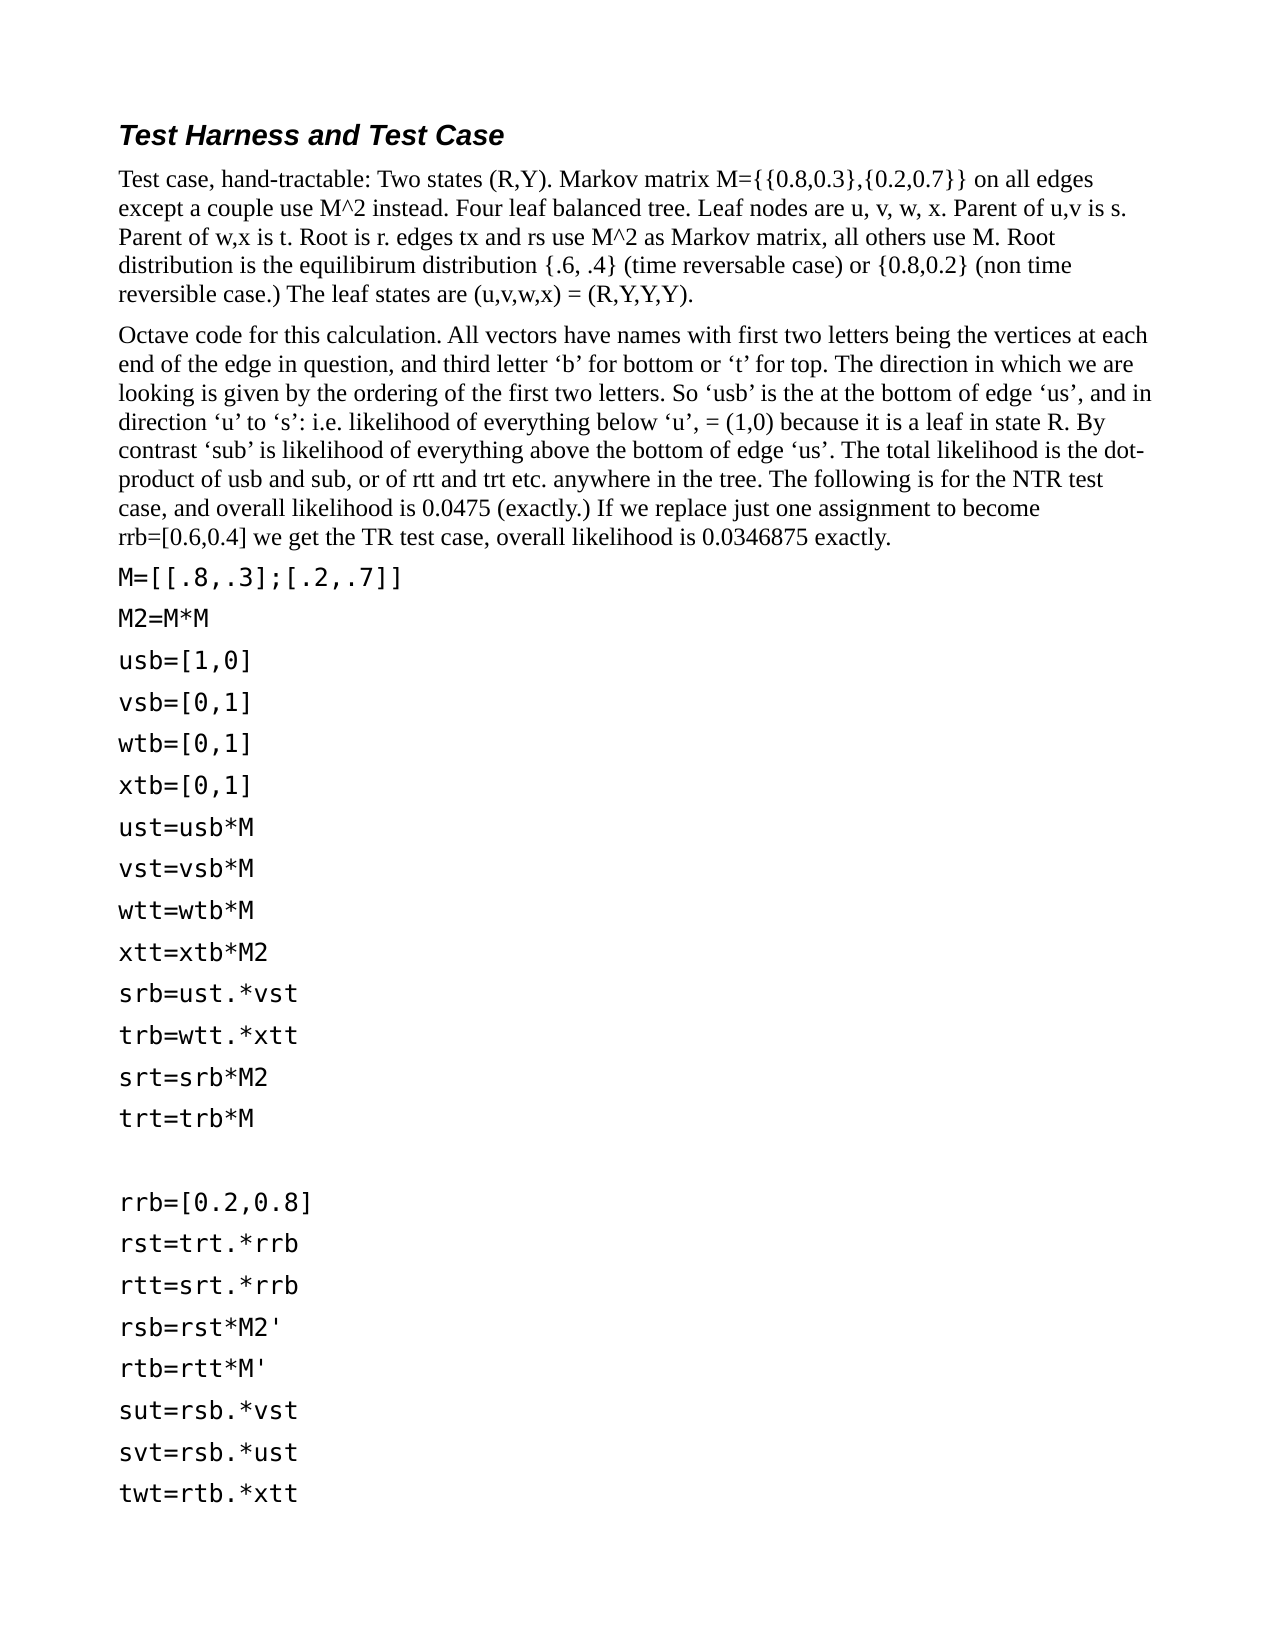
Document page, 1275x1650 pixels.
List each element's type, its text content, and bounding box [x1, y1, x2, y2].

text vsb=[0,1] [118, 688, 1157, 717]
text rrb=[0.2,0.8] [118, 1188, 1157, 1217]
text Octave code for this calculation. All vectors have names with first two letters being the vertices at each end of the edge in question, and third letter ‘b’ for bottom or ‘t’ for top. The direction in which we are looking is given by the ordering of the first two letters. So ‘usb’ is the at the bottom of edge ‘us’, and in direction ‘u’ to ‘s’: i.e. likelihood of everything below ‘u’, = (1,0) because it is a leaf in state R. By contrast ‘sub’ is likelihood of everything above the bottom of edge ‘us’. The total likelihood is the dot-product of usb and sub, or of rtt and trt etc. anywhere in the tree. The following is for the NTR test case, and overall likelihood is 0.0475 (exactly.) If we replace just one assignment to become rrb=[0.6,0.4] we get the TR test case, overall likelihood is 0.0346875 exactly. [118, 320, 1157, 550]
text vst=vsb*M [118, 854, 1157, 884]
text Test case, hand-tractable: Two states (R,Y). Markov matrix M={{0.8,0.3},{0.2,0.7}} on all edges except a couple use M^2 instead. Four leaf balanced tree. Leaf nodes are u, v, w, x. Parent of u,v is s. Parent of w,x is t. Root is r. edges tx and rs use M^2 as Markov matrix, all others use M. Root distribution is the equilibirum distribution {.6, .4} (time reversable case) or {0.8,0.2} (non time reversible case.) The leaf states are (u,v,w,x) = (R,Y,Y,Y). [118, 164, 1157, 308]
text wtb=[0,1] [118, 729, 1157, 759]
subtitle Test Harness and Test Case [118, 118, 1157, 152]
text rtb=rtt*M' [118, 1354, 1157, 1384]
text usb=[1,0] [118, 646, 1157, 675]
text wtt=wtb*M [118, 896, 1157, 925]
text M2=M*M [118, 604, 1157, 634]
text xtb=[0,1] [118, 771, 1157, 800]
text ust=usb*M [118, 813, 1157, 842]
text rtt=srt.*rrb [118, 1271, 1157, 1300]
text xtt=xtb*M2 [118, 938, 1157, 967]
text svt=rsb.*ust [118, 1438, 1157, 1467]
text srb=ust.*vst [118, 979, 1157, 1009]
text rsb=rst*M2' [118, 1313, 1157, 1342]
text twt=rtb.*xtt [118, 1479, 1157, 1509]
text M=[[.8,.3];[.2,.7]] [118, 563, 1157, 592]
text rst=trt.*rrb [118, 1229, 1157, 1259]
text trb=wtt.*xtt [118, 1021, 1157, 1050]
text srt=srb*M2 [118, 1063, 1157, 1092]
text sut=rsb.*vst [118, 1396, 1157, 1425]
text trt=trb*M [118, 1104, 1157, 1134]
